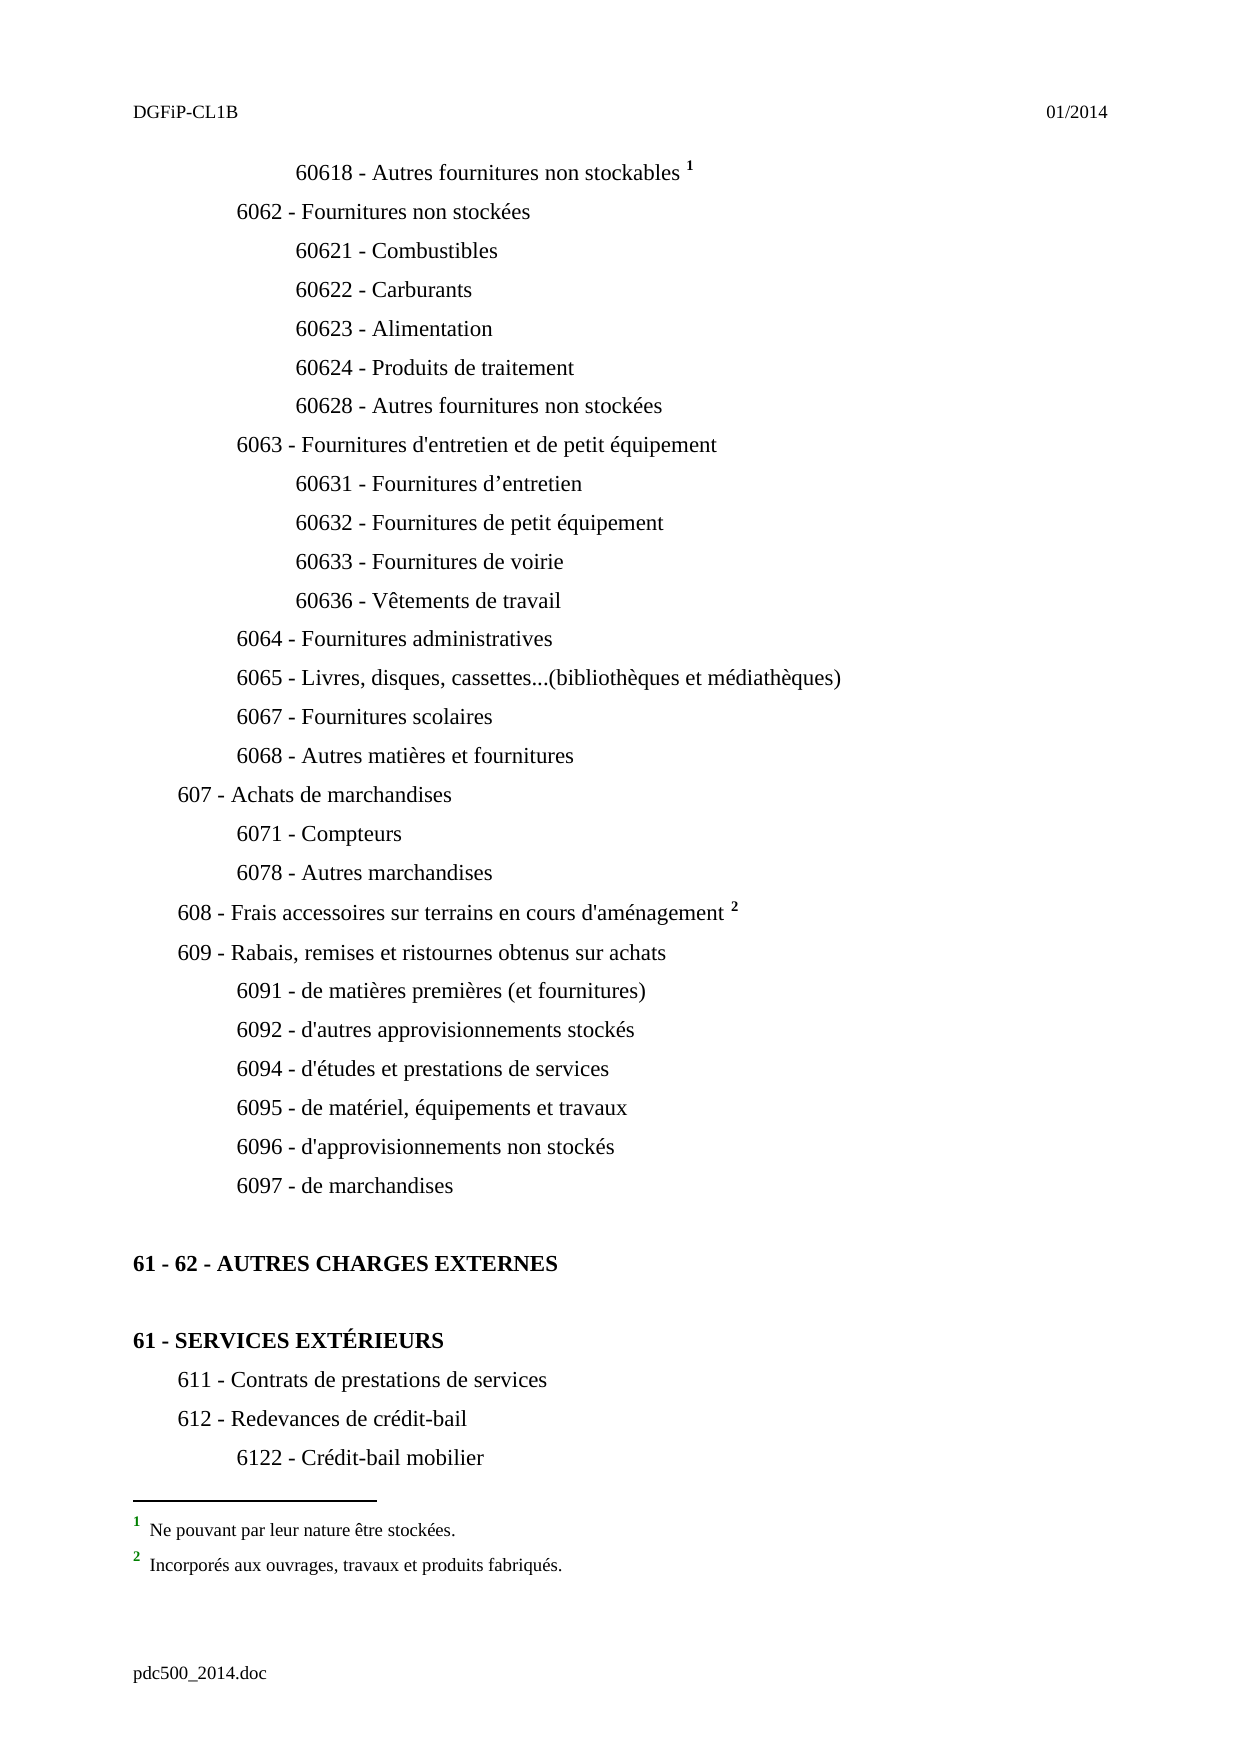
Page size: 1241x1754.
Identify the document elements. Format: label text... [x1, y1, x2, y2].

text 6097 - de marchandises [236, 1172, 1107, 1198]
text 60621 - Combustibles [295, 237, 1107, 263]
text 6064 - Fournitures administratives [236, 626, 1107, 652]
text 607 - Achats de marchandises [177, 781, 1107, 807]
text 60631 - Fournitures d’entretien [295, 470, 1107, 496]
text Incorporés aux ouvrages, travaux et produits fabriqués. [133, 1548, 1107, 1577]
text 609 - Rabais, remises et ristournes obtenus sur achats [177, 939, 1107, 965]
text 6068 - Autres matières et fournitures [236, 742, 1107, 768]
text 60618 - Autres fournitures non stockables [295, 157, 1107, 186]
text 60623 - Alimentation [295, 315, 1107, 341]
text 60636 - Vêtements de travail [295, 587, 1107, 613]
text 6078 - Autres marchandises [236, 859, 1107, 885]
text 6096 - d'approvisionnements non stockés [236, 1133, 1107, 1159]
text 612 - Redevances de crédit-bail [177, 1405, 1107, 1431]
text 60632 - Fournitures de petit équipement [295, 509, 1107, 535]
text Ne pouvant par leur nature être stockées. [133, 1513, 1107, 1542]
text 61 - SERVICES EXTéRIEURS [133, 1327, 1107, 1354]
text 60622 - Carburants [295, 276, 1107, 302]
text 61 - 62 - AUTRES CHARGES EXTERNES [133, 1249, 1107, 1276]
text 6063 - Fournitures d'entretien et de petit équipement [236, 431, 1107, 458]
text 6094 - d'études et prestations de services [236, 1055, 1107, 1082]
text 6062 - Fournitures non stockées [236, 198, 1107, 224]
text 608 - Frais accessoires sur terrains en cours d'aménagement [177, 897, 1107, 926]
text 6091 - de matières premières (et fournitures) [236, 978, 1107, 1004]
text 6095 - de matériel, équipements et travaux [236, 1094, 1107, 1121]
text 611 - Contrats de prestations de services [177, 1366, 1107, 1392]
text 6122 - Crédit-bail mobilier [236, 1444, 1107, 1470]
text 60624 - Produits de traitement [295, 353, 1107, 380]
text 6067 - Fournitures scolaires [236, 703, 1107, 729]
text 6092 - d'autres approvisionnements stockés [236, 1016, 1107, 1043]
text 6071 - Compteurs [236, 820, 1107, 846]
text 60628 - Autres fournitures non stockées [295, 392, 1107, 419]
text 6065 - Livres, disques, cassettes...(bibliothèques et médiathèques) [236, 664, 1107, 691]
text 60633 - Fournitures de voirie [295, 548, 1107, 574]
